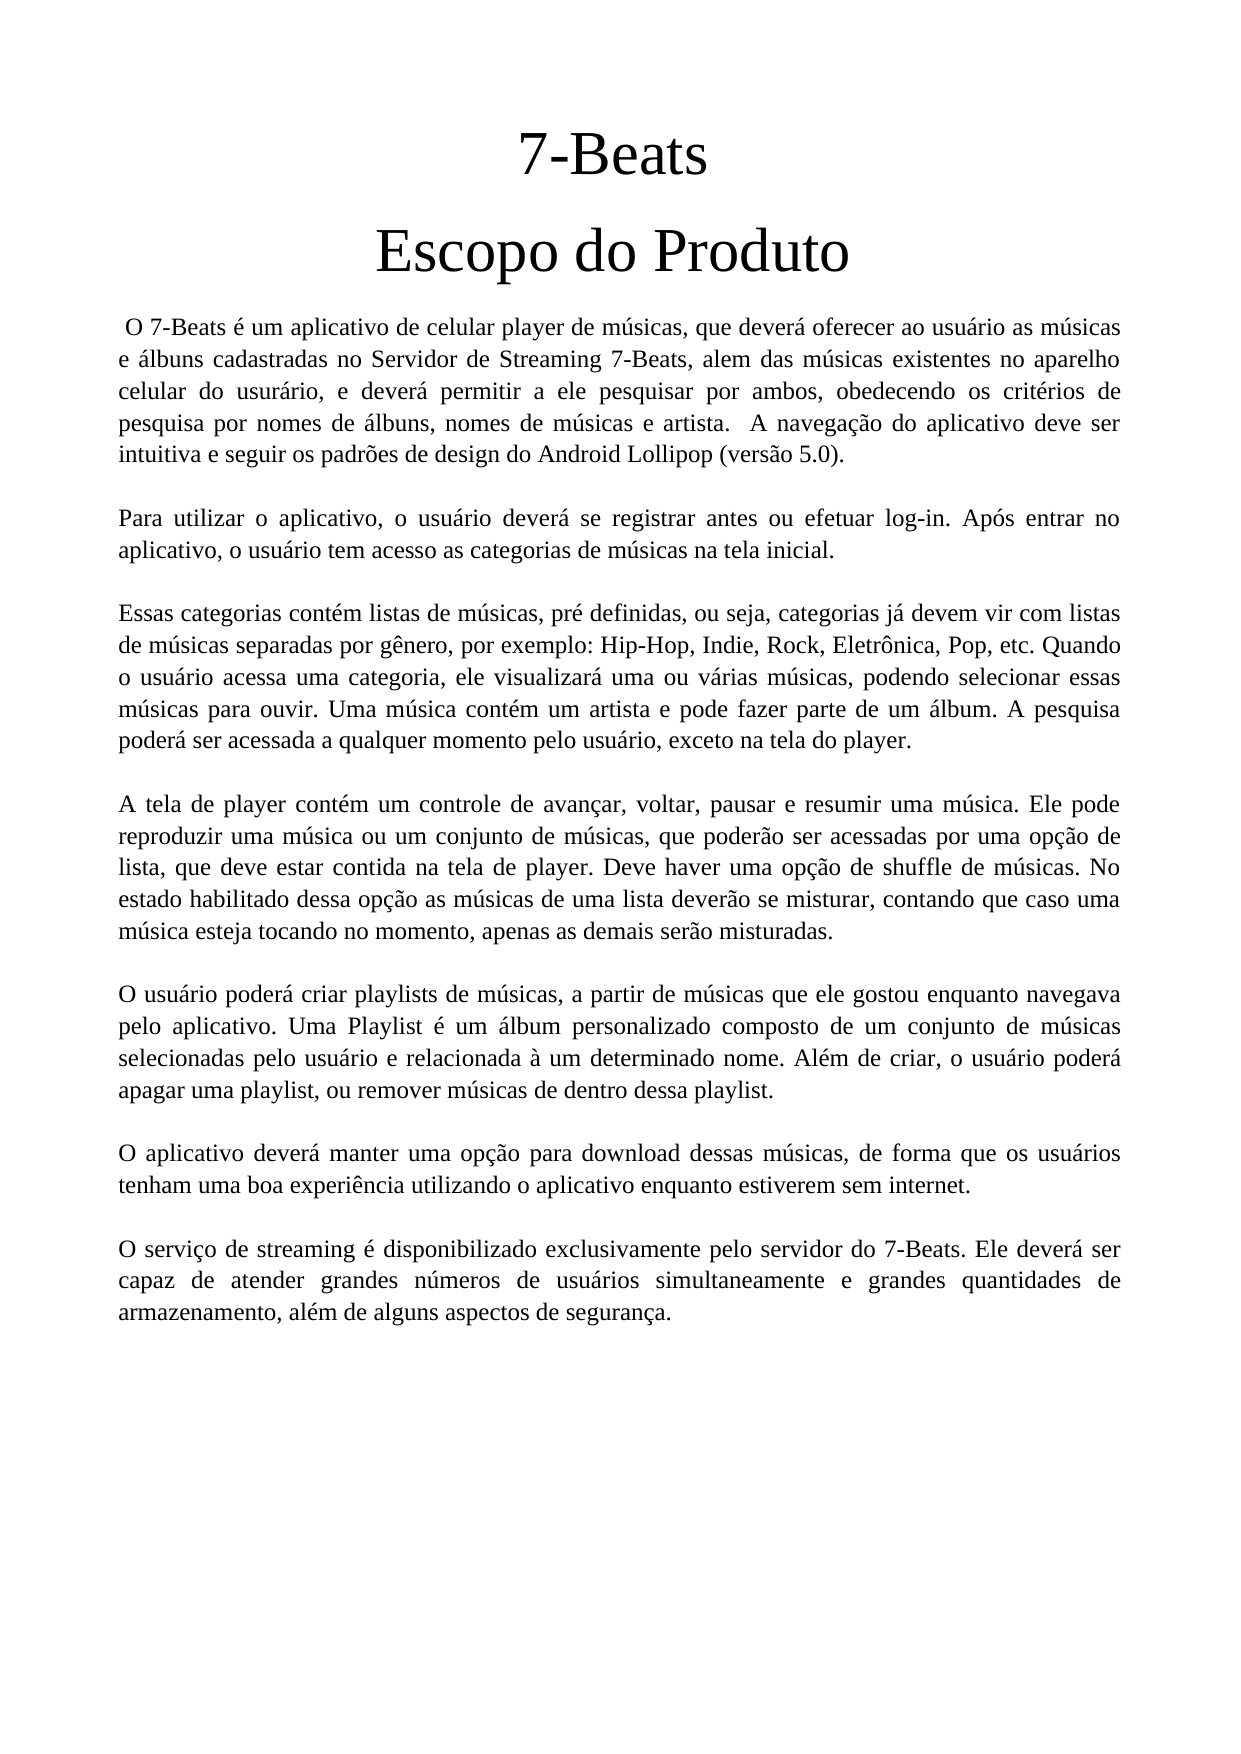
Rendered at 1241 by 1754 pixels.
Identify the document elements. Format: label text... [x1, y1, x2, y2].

title Escopo do Produto [192, 216, 1033, 285]
text Para utilizar o aplicativo, o usuário deverá se registrar antes ou efetuar log-in. Após entrar no aplicativo, o usuário tem acesso as categorias de músicas na tela inicial. [118, 504, 1122, 563]
text A tela de player contém um controle de avançar, voltar, pausar e resumir uma música. Ele pode reproduzir uma música ou um conjunto de músicas, que poderão ser acessadas por uma opção de lista, que deve estar contida na tela de player. Deve haver uma opção de shuffle de músicas. No estado habilitado dessa opção as músicas de uma lista deverão se misturar, contando que caso uma música esteja tocando no momento, apenas as demais serão misturadas. [118, 790, 1122, 945]
text O aplicativo deverá manter uma opção para download dessas músicas, de forma que os usuários tenham uma boa experiência utilizando o aplicativo enquanto estiverem sem internet. [118, 1139, 1122, 1199]
text O usuário poderá criar playlists de músicas, a partir de músicas que ele gostou enquanto navegava pelo aplicativo. Uma Playlist é um álbum personalizado composto de um conjunto de músicas selecionadas pelo usuário e relacionada à um determinado nome. Além de criar, o usuário poderá apagar uma playlist, ou remover músicas de dentro dessa playlist. [118, 981, 1122, 1104]
text O serviço de streaming é disponibilizado exclusivamente pelo servidor do 7-Beats. Ele deverá ser capaz de atender grandes números de usuários simultaneamente e grandes quantidades de armazenamento, além de alguns aspectos de segurança. [118, 1235, 1122, 1326]
text O 7-Beats é um aplicativo de celular player de músicas, que deverá oferecer ao usuário as músicas e álbuns cadastradas no Servidor de Streaming 7-Beats, alem das músicas existentes no aparelho celular do usurário, e deverá permitir a ele pesquisar por ambos, obedecendo os critérios de pesquisa por nomes de álbuns, nomes de músicas e artista. A navegação do aplicativo deve ser intuitiva e seguir os padrões de design do Android Lollipop (versão 5.0). [118, 313, 1122, 468]
text Essas categorias contém listas de músicas, pré definidas, ou seja, categorias já devem vir com listas de músicas separadas por gênero, por exemplo: Hip-Hop, Indie, Rock, Eletrônica, Pop, etc. Quando o usuário acessa uma categoria, ele visualizará uma ou várias músicas, podendo selecionar essas músicas para ouvir. Uma música contém um artista e pode fazer parte de um álbum. A pesquisa poderá ser acessada a qualquer momento pelo usuário, exceto na tela do player. [118, 599, 1122, 754]
subtitle 7-Beats [104, 119, 1122, 188]
